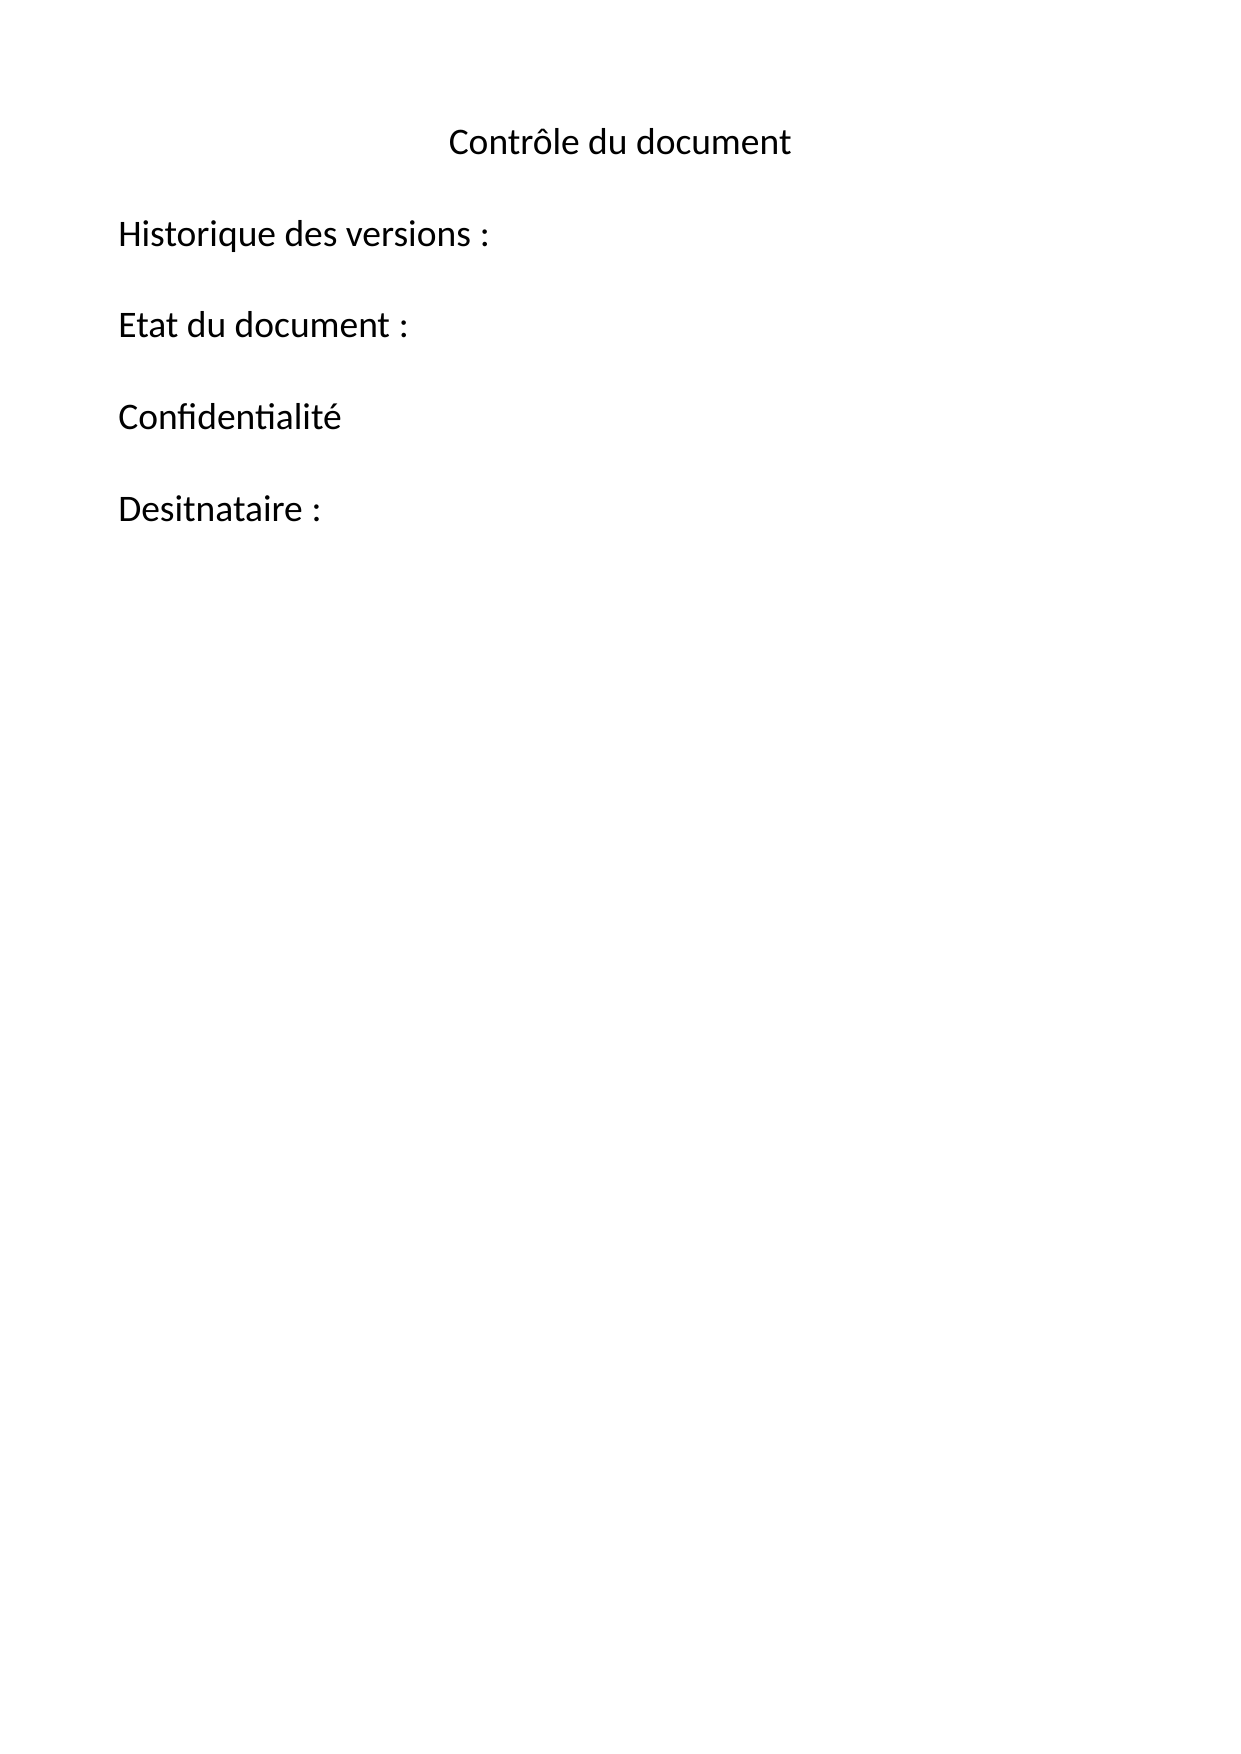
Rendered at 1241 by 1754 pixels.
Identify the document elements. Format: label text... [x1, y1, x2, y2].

text Etat du document : [118, 301, 1122, 347]
text Confidentialité [118, 393, 1122, 439]
text Desitnataire : [118, 485, 1122, 531]
text Contrôle du document [118, 118, 1122, 164]
text Historique des versions : [118, 210, 1122, 256]
